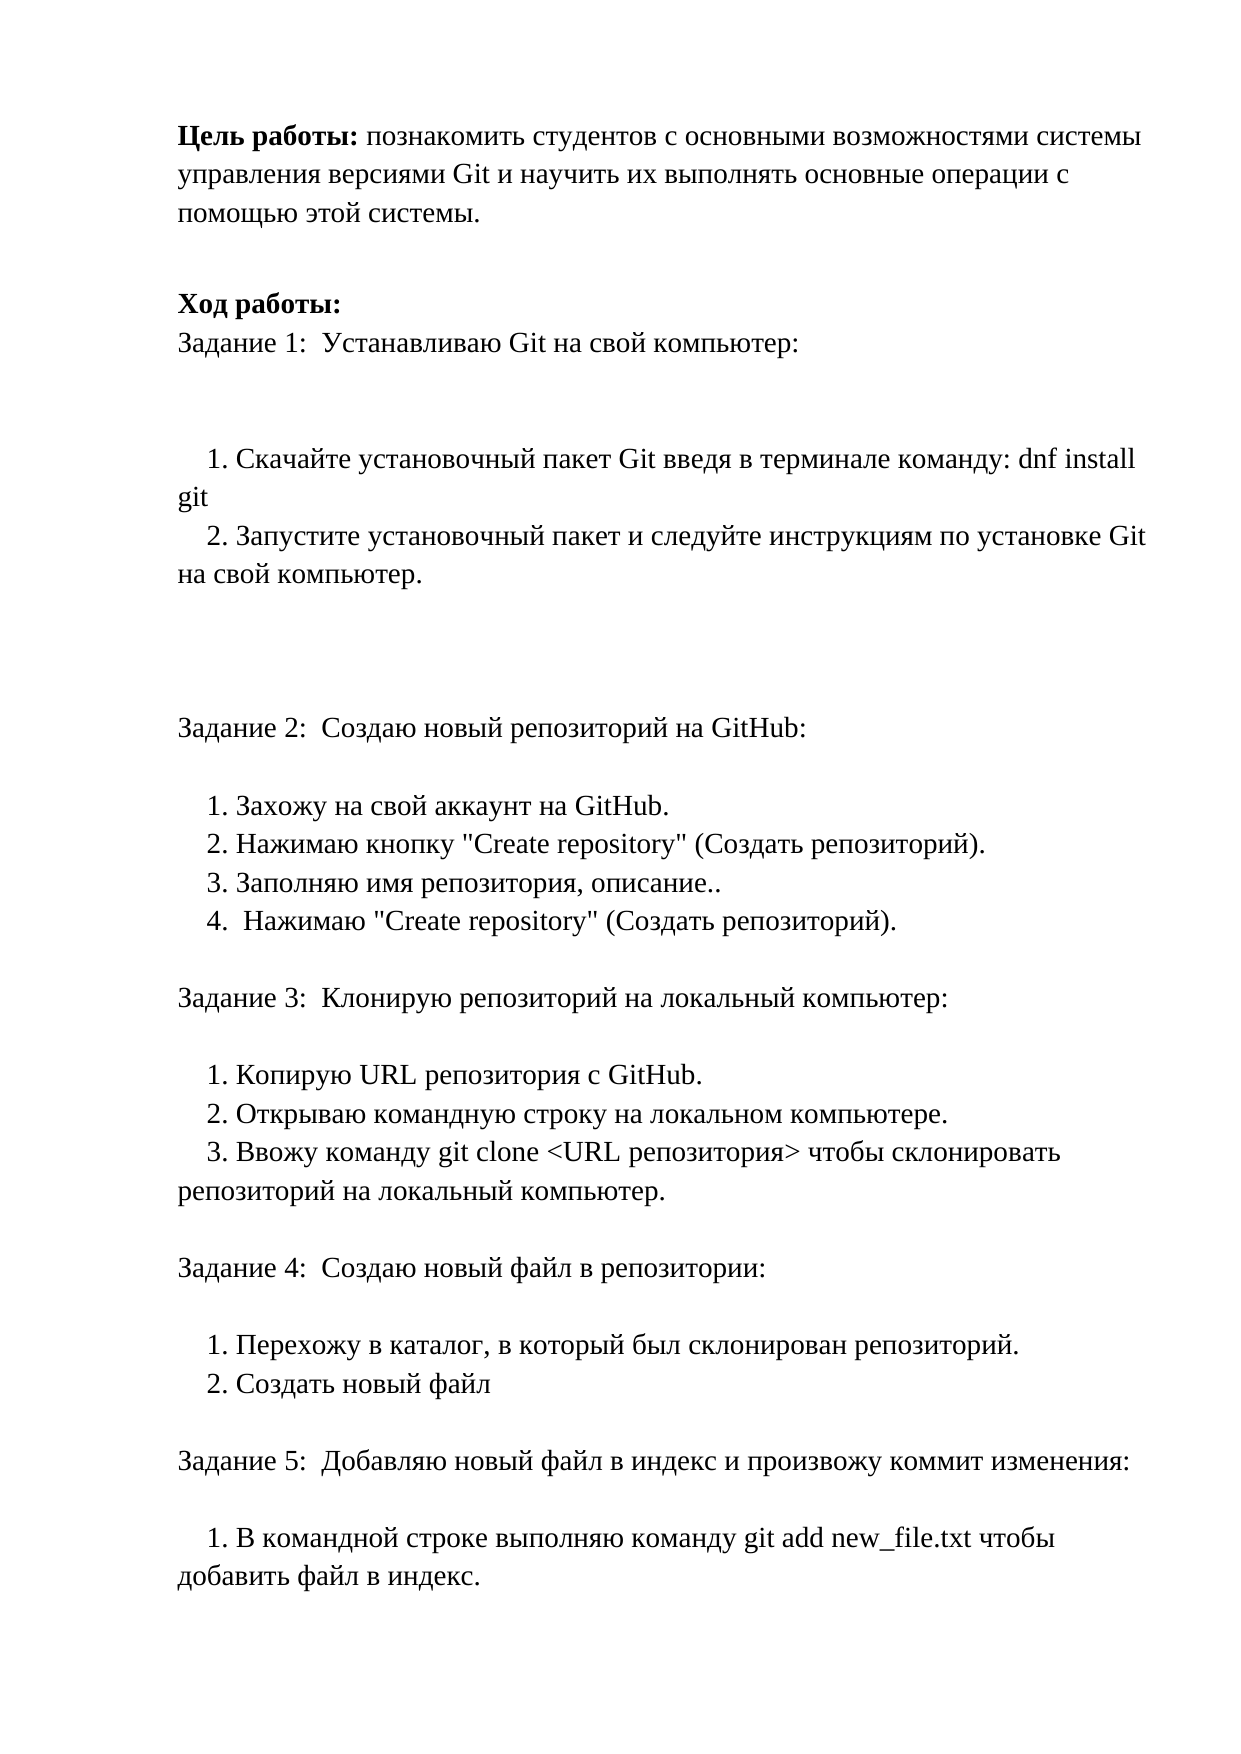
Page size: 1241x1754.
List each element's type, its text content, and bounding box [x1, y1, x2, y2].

text 1. Скачайте установочный пакет Git введя в терминале команду: dnf install git [177, 441, 1152, 513]
text Цель работы: познакомить студентов с основными возможностями системы управления версиями Git и научить их выполнять основные операции с помощью этой системы. [177, 118, 1152, 229]
text 1. Копирую URL репозитория с GitHub. [177, 1057, 1152, 1091]
text 2. Нажимаю кнопку "Create repository" (Создать репозиторий). [177, 826, 1152, 860]
text 2. Открываю командную строку на локальном компьютере. [177, 1096, 1152, 1129]
text Задание 4: Создаю новый файл в репозитории: [177, 1250, 1152, 1284]
text Задание 3: Клонирую репозиторий на локальный компьютер: [177, 980, 1152, 1014]
text 3. Заполняю имя репозитория, описание.. [177, 865, 1152, 898]
text 2. Запустите установочный пакет и следуйте инструкциям по установке Git на свой компьютер. [177, 518, 1152, 590]
text Задание 5: Добавляю новый файл в индекс и произвожу коммит изменения: [177, 1443, 1152, 1476]
text 4. Нажимаю "Create repository" (Создать репозиторий). [177, 903, 1152, 937]
text 1. Перехожу в каталог, в который был склонирован репозиторий. [177, 1327, 1152, 1361]
text Ход работы: [177, 287, 1152, 320]
text 3. Ввожу команду git clone <URL репозитория> чтобы склонировать репозиторий на локальный компьютер. [177, 1134, 1152, 1207]
text 1. В командной строке выполняю команду git add new_file.txt чтобы добавить файл в индекс. [177, 1520, 1152, 1592]
text Задание 2: Создаю новый репозиторий на GitHub: [177, 711, 1152, 744]
text 2. Создать новый файл [177, 1366, 1152, 1399]
text Задание 1: Устанавливаю Git на свой компьютер: [177, 325, 1152, 359]
text 1. Захожу на свой аккаунт на GitHub. [177, 788, 1152, 821]
